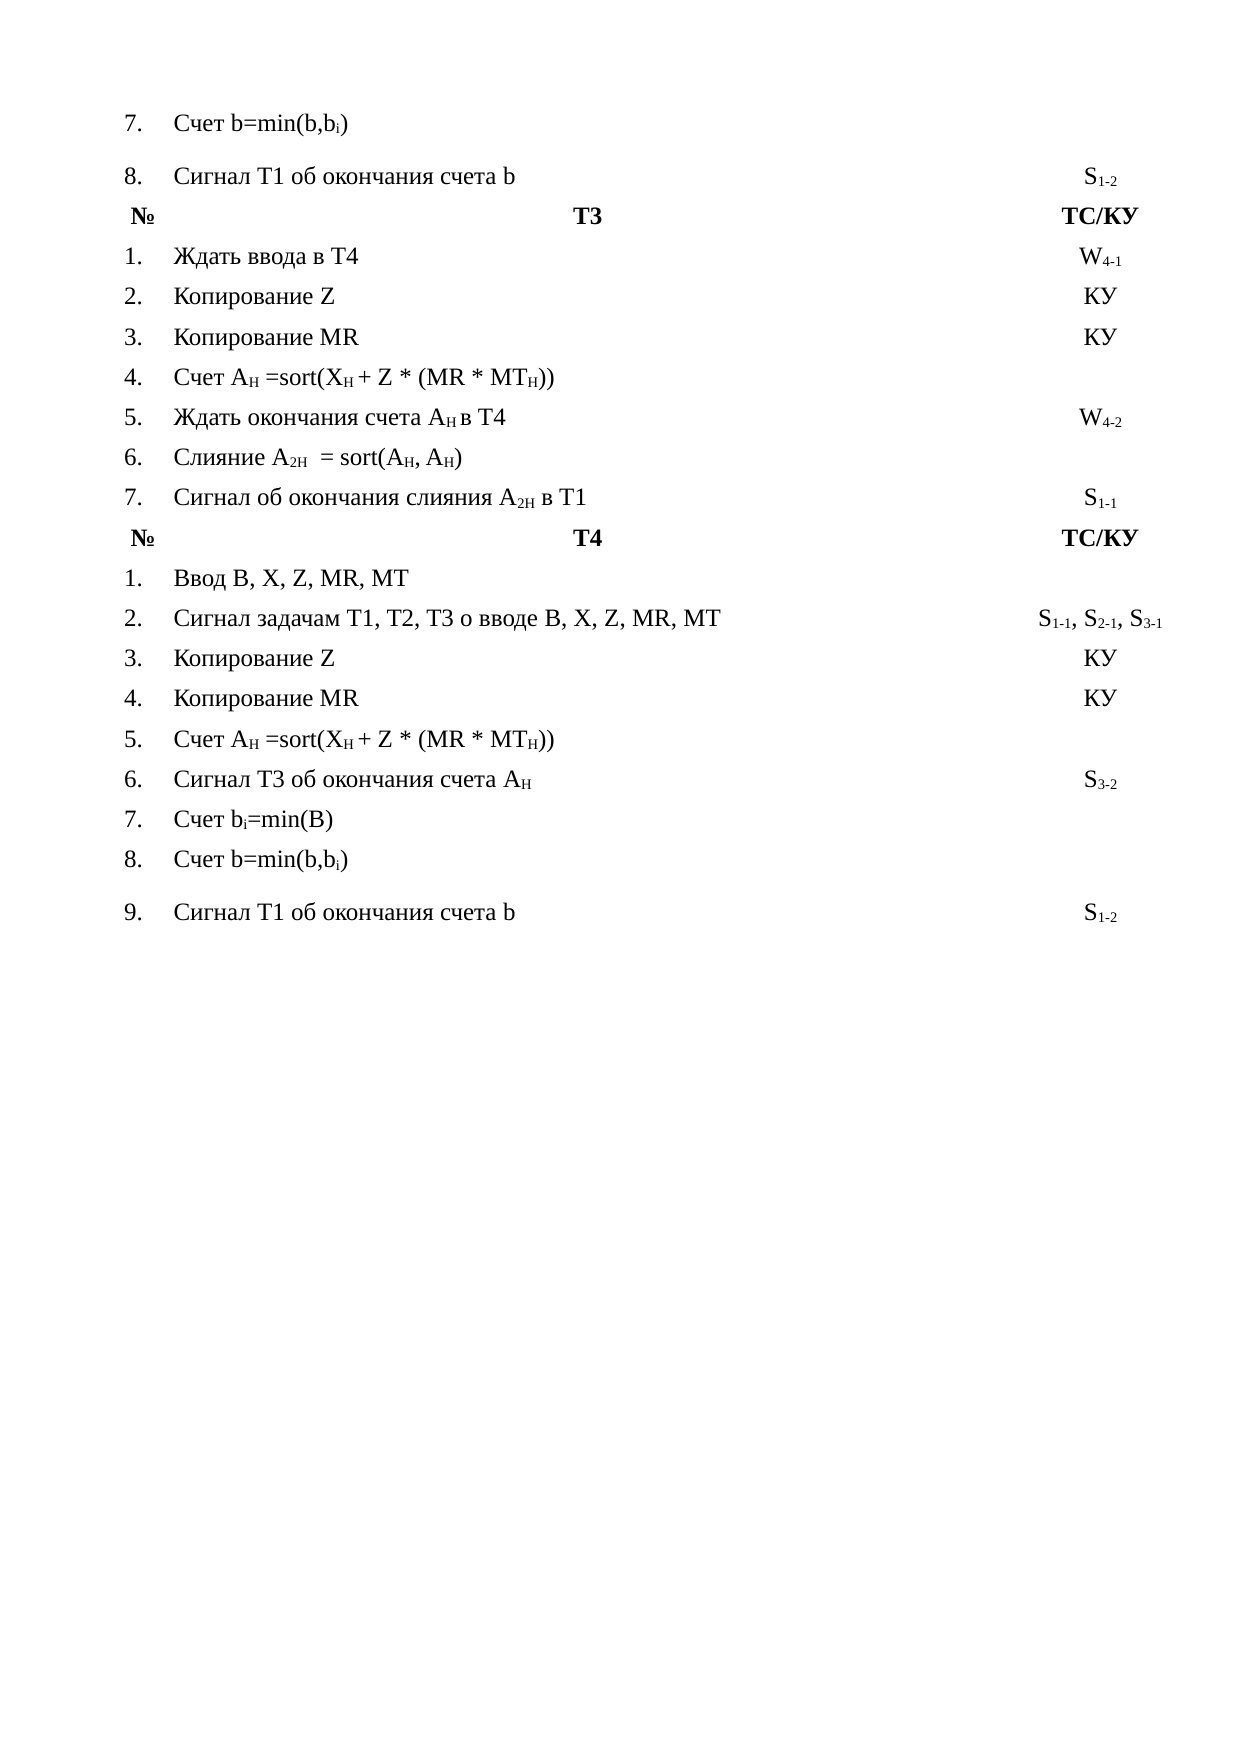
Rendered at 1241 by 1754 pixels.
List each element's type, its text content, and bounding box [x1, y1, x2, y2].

table_cell Копирование МR [168, 316, 1007, 356]
table_cell 1. [118, 235, 168, 276]
table_cell Счет b=min(b,bi) [168, 102, 1007, 155]
table_cell Копирование Z [168, 638, 1007, 678]
table_cell Сигнал T3 об окончания счета AH [168, 758, 1007, 798]
table_cell W4-2 [1007, 396, 1193, 436]
table_cell [1007, 839, 1193, 891]
table_cell 3. [118, 638, 168, 678]
table_cell Сигнал T1 об окончания счета b [168, 155, 1007, 195]
table_cell КУ [1007, 678, 1193, 718]
table_cell 6. [118, 436, 168, 477]
table_cell Счет b=min(b,bi) [168, 839, 1007, 891]
table_cell S1-2 [1007, 155, 1193, 195]
table_cell 5. [118, 396, 168, 436]
table_cell [1007, 798, 1193, 838]
table_cell 2. [118, 597, 168, 637]
table_cell КУ [1007, 276, 1193, 316]
table_cell Слияние A2H = sort(AH, AH) [168, 436, 1007, 477]
table_cell 8. [118, 155, 168, 195]
table_cell S1-2 [1007, 891, 1193, 931]
table_cell S3-2 [1007, 758, 1193, 798]
table_cell Копирование МR [168, 678, 1007, 718]
table_cell 9. [118, 891, 168, 931]
table_cell № [118, 517, 168, 557]
table_cell Ждать ввода в T4 [168, 235, 1007, 276]
table_cell 8. [118, 839, 168, 891]
table_cell [1007, 102, 1193, 155]
table_cell S1-1 [1007, 477, 1193, 517]
table_cell Ждать окончания счета AH в T4 [168, 396, 1007, 436]
table_cell Счет AH =sort(XH + Z * (MR * MTH)) [168, 718, 1007, 758]
table_cell Копирование Z [168, 276, 1007, 316]
table_cell Счет bi=min(B) [168, 798, 1007, 838]
table_cell 1. [118, 557, 168, 597]
table_cell Сигнал T1 об окончания счета b [168, 891, 1007, 931]
table_cell Счет AH =sort(XH + Z * (MR * MTH)) [168, 356, 1007, 396]
table_cell 7. [118, 798, 168, 838]
table_cell [1007, 436, 1193, 477]
table_cell W4-1 [1007, 235, 1193, 276]
table_cell ТС/КУ [1007, 517, 1193, 557]
table_cell [1007, 557, 1193, 597]
table_cell ТС/КУ [1007, 195, 1193, 235]
table_cell 3. [118, 316, 168, 356]
table_cell 4. [118, 356, 168, 396]
table_cell 4. [118, 678, 168, 718]
table_cell Т4 [168, 517, 1007, 557]
table_cell 7. [118, 477, 168, 517]
table_cell 2. [118, 276, 168, 316]
table_cell S1-1, S2-1, S3-1 [1007, 597, 1193, 637]
table_cell Т3 [168, 195, 1007, 235]
table_cell Сигнал об окончания слияния A2H в T1 [168, 477, 1007, 517]
table_cell № [118, 195, 168, 235]
table_cell КУ [1007, 316, 1193, 356]
table_cell Ввод B, X, Z, MR, MT [168, 557, 1007, 597]
table_cell Сигнал задачам T1, T2, T3 о вводе B, X, Z, MR, MT [168, 597, 1007, 637]
table_cell КУ [1007, 638, 1193, 678]
table_cell 6. [118, 758, 168, 798]
table_cell [1007, 718, 1193, 758]
table_cell [1007, 356, 1193, 396]
table_cell 5. [118, 718, 168, 758]
table_cell 7. [118, 102, 168, 155]
